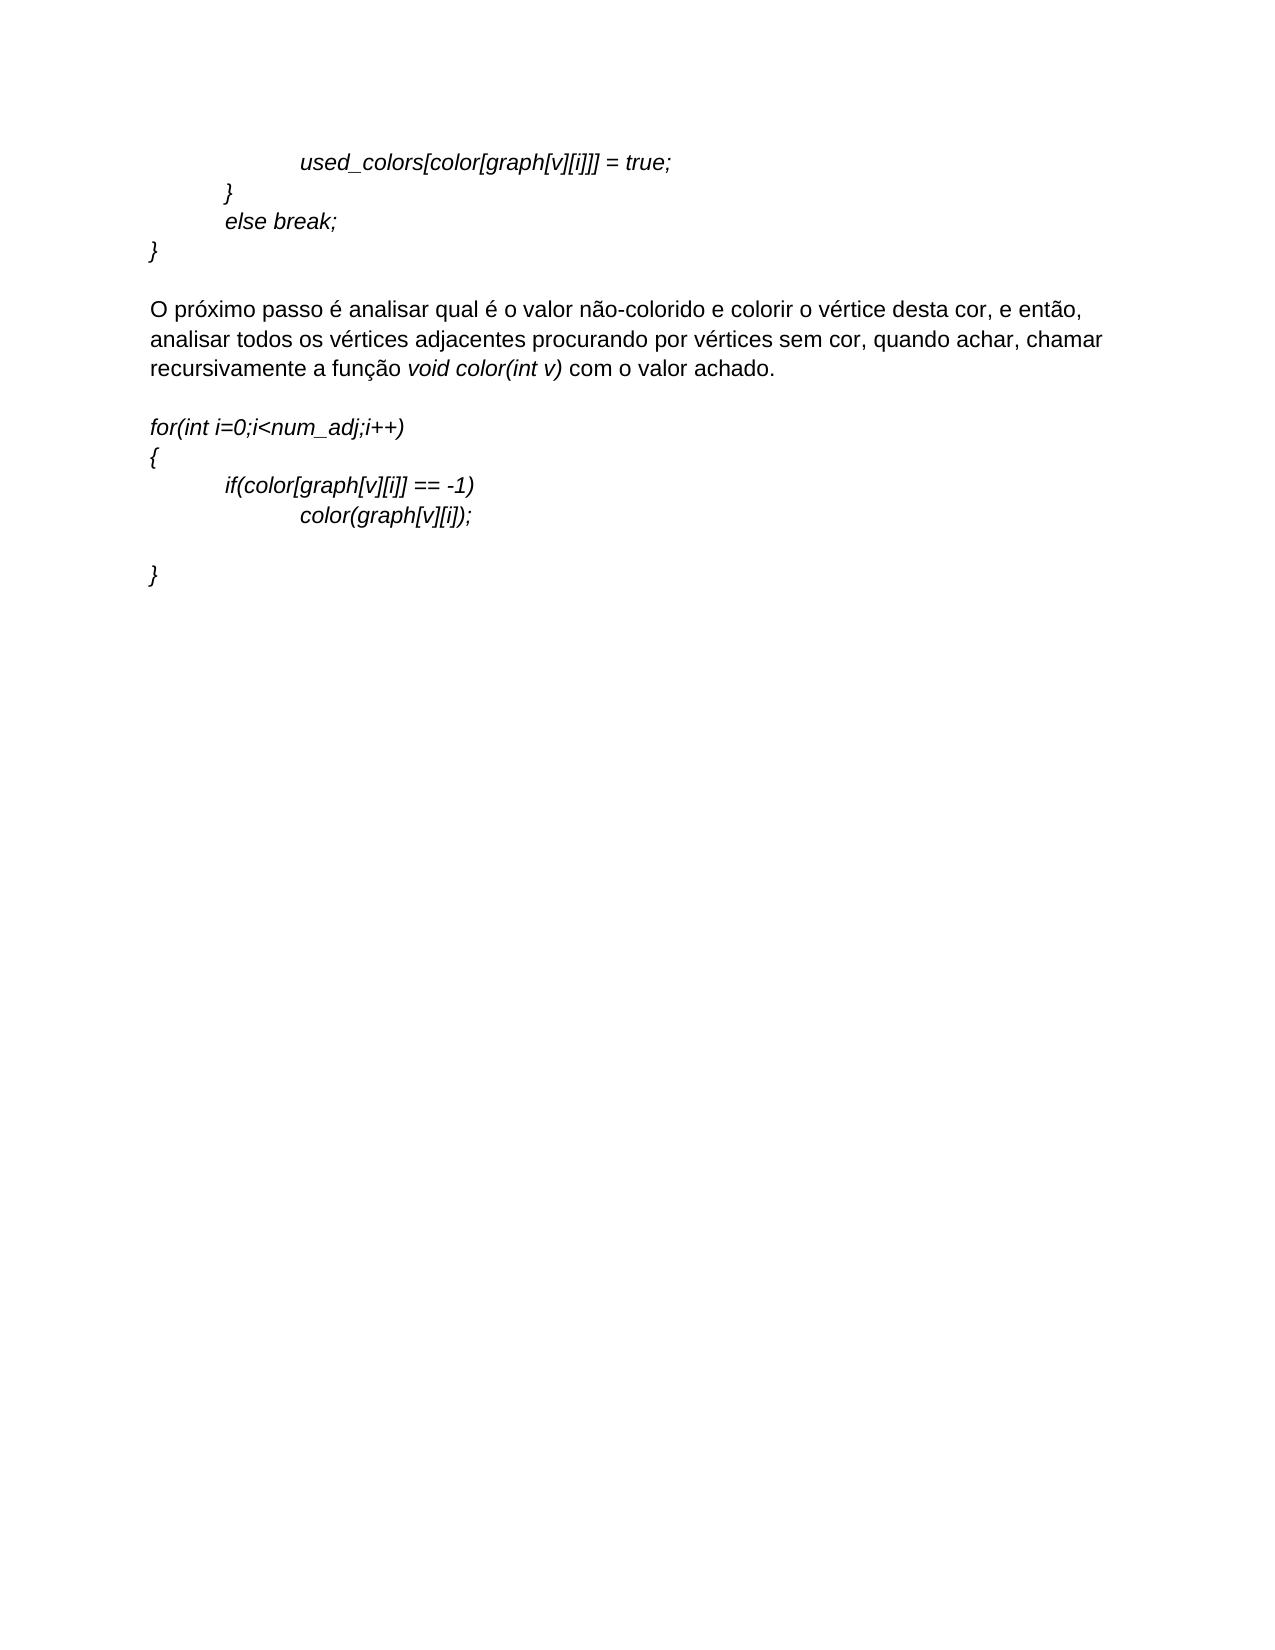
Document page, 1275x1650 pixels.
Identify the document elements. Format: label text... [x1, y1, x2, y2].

text } [150, 179, 1125, 205]
text O próximo passo é analisar qual é o valor não-colorido e colorir o vértice desta cor, e então, analisar todos os vértices adjacentes procurando por vértices sem cor, quando achar, chamar recursivamente a função void color(int v) com o valor achado. [150, 297, 1125, 381]
text } [150, 561, 1125, 587]
text { [150, 444, 1125, 469]
text color(graph[v][i]); [150, 502, 1125, 528]
text } [150, 238, 1125, 264]
text for(int i=0;i<num_adj;i++) [150, 414, 1125, 440]
text else break; [150, 209, 1125, 234]
text if(color[graph[v][i]] == -1) [150, 473, 1125, 499]
text used_colors[color[graph[v][i]]] = true; [150, 150, 1125, 176]
